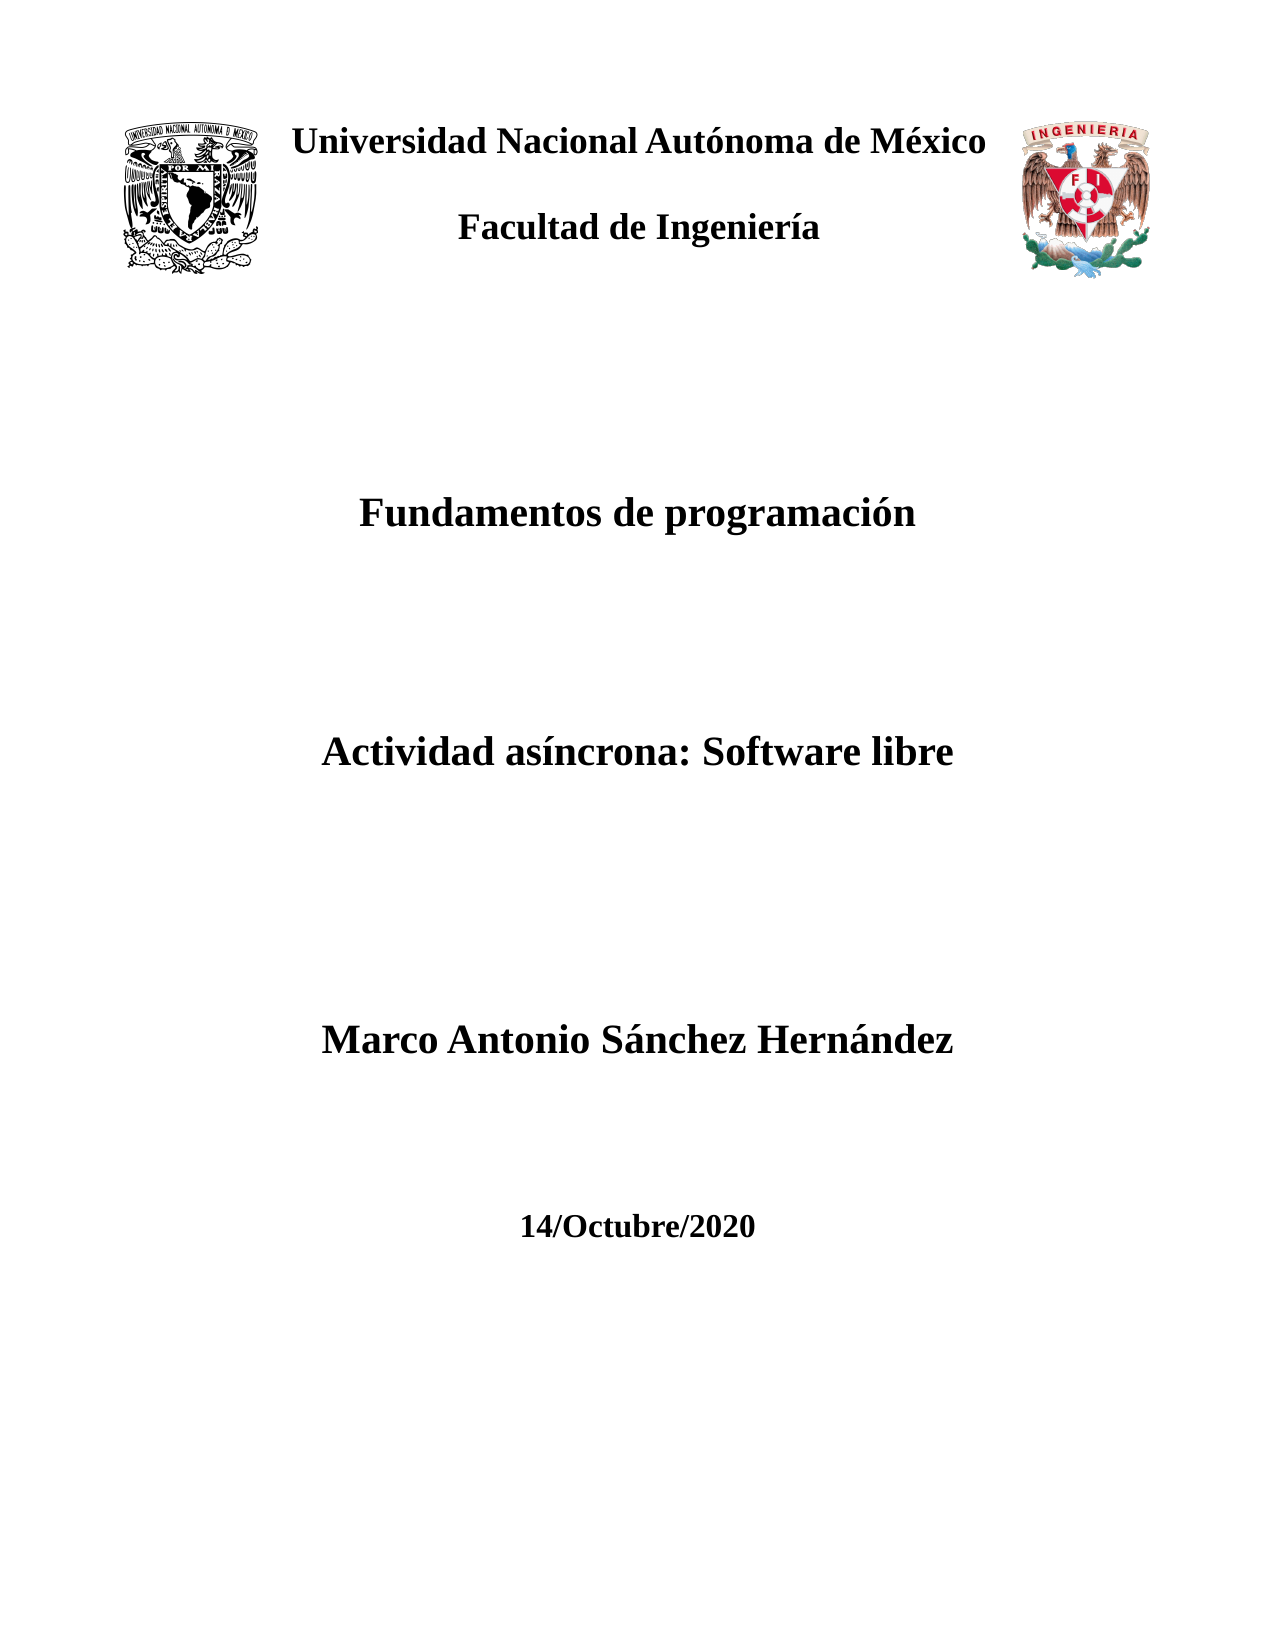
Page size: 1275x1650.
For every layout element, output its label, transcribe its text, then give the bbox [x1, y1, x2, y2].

text Actividad asíncrona: Software libre [118, 727, 1157, 774]
picture [1019, 120, 1152, 280]
text Marco Antonio Sánchez Hernández [118, 1014, 1157, 1062]
text Facultad de Ingeniería [258, 204, 1019, 247]
text Fundamentos de programación [118, 487, 1157, 535]
text Universidad Nacional Autónoma de México [118, 118, 1157, 161]
text 14/Octubre/2020 [118, 1206, 1157, 1244]
picture [123, 122, 258, 274]
